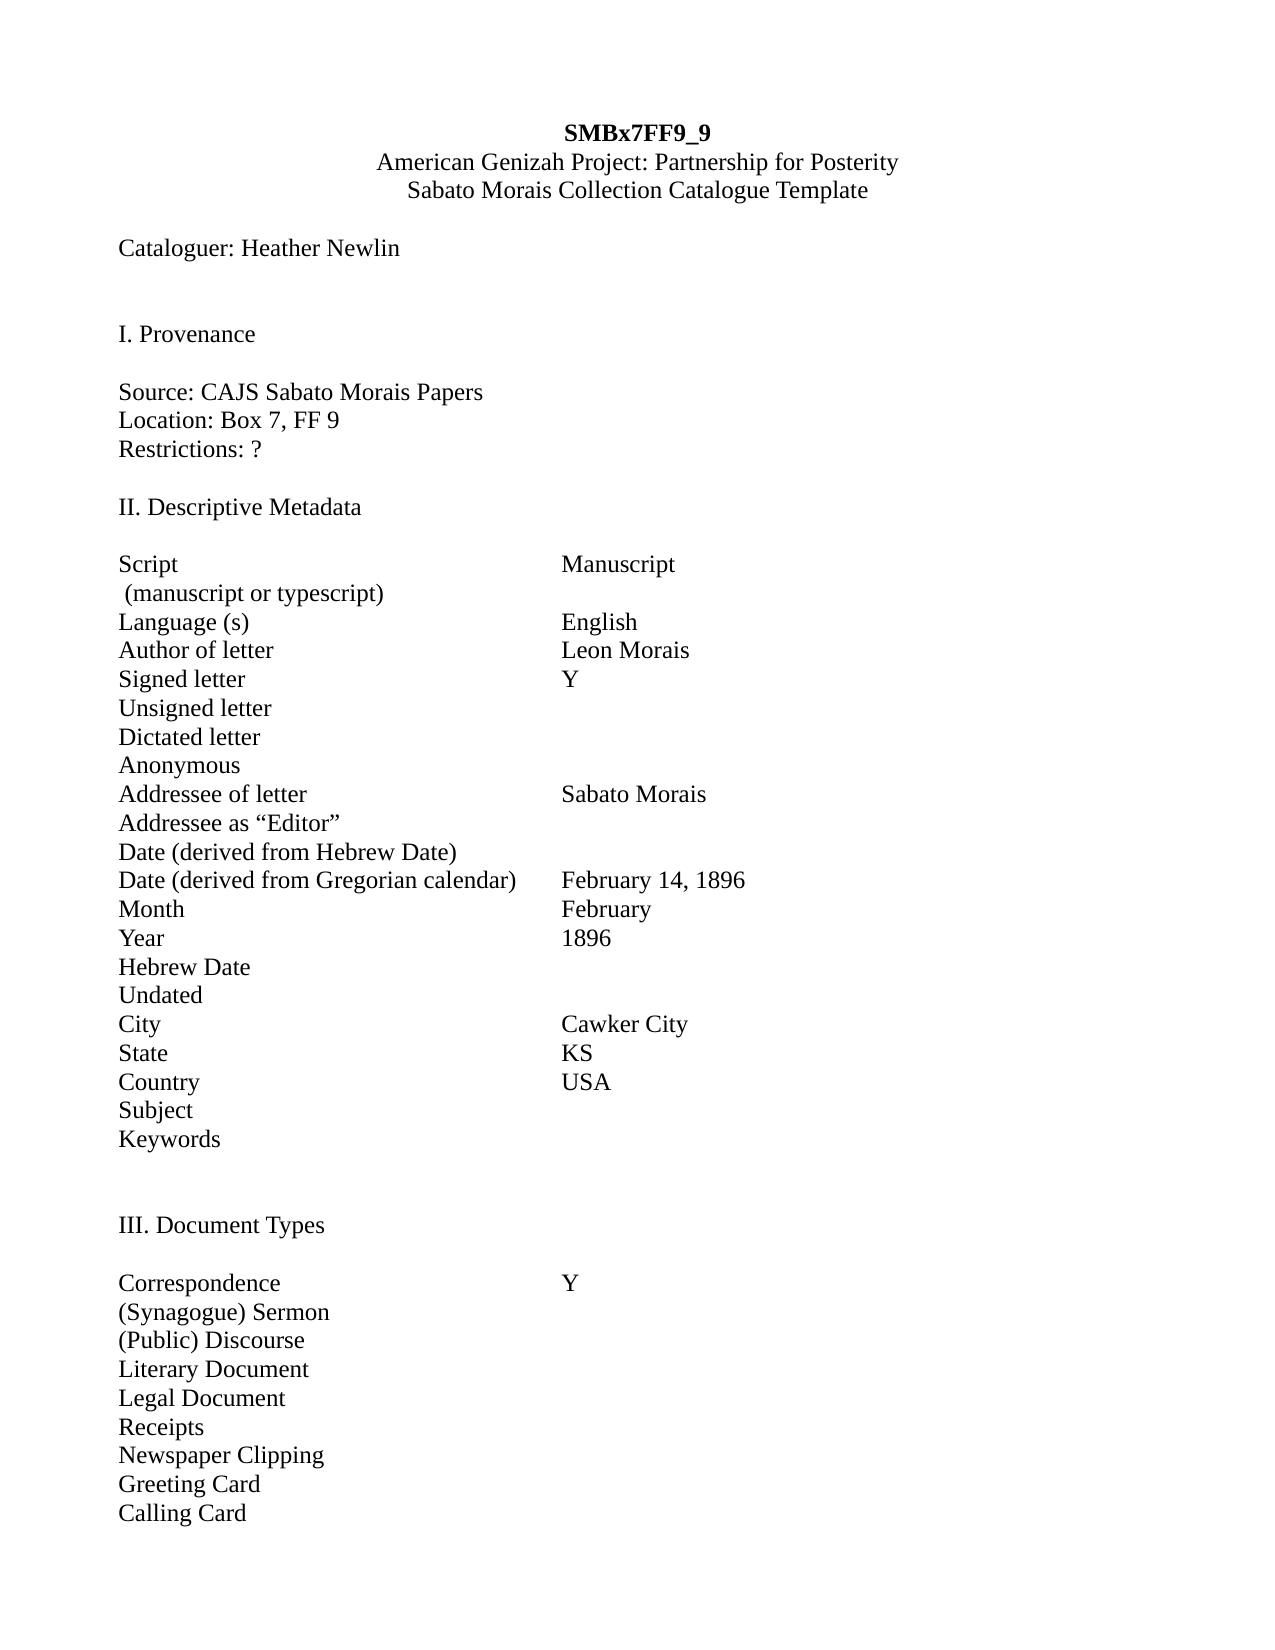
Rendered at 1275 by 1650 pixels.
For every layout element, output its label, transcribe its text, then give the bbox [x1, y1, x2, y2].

text (Synagogue) Sermon [118, 1297, 1157, 1326]
text State KS [118, 1038, 1157, 1067]
text (manuscript or typescript) [118, 578, 1157, 607]
text Cataloguer: Heather Newlin [118, 233, 1157, 262]
text Author of letter Leon Morais [118, 636, 1157, 664]
text Restrictions: ? [118, 434, 1157, 463]
text Country USA [118, 1067, 1157, 1096]
text Receipts [118, 1412, 1157, 1441]
text Dictated letter [118, 722, 1157, 751]
text Date (derived from Hebrew Date) [118, 837, 1157, 866]
text Source: CAJS Sabato Morais Papers [118, 377, 1157, 406]
text Script Manuscript [118, 549, 1157, 578]
text Language (s) English [118, 607, 1157, 636]
text SMBx7FF9_9 [118, 118, 1157, 147]
text II. Descriptive Metadata [118, 492, 1157, 521]
text Addressee of letter Sabato Morais [118, 779, 1157, 808]
text American Genizah Project: Partnership for Posterity [118, 147, 1157, 176]
text Hebrew Date [118, 952, 1157, 981]
text Signed letter Y [118, 664, 1157, 693]
text Greeting Card [118, 1469, 1157, 1498]
text Unsigned letter [118, 693, 1157, 722]
text Legal Document [118, 1383, 1157, 1412]
text Newspaper Clipping [118, 1441, 1157, 1469]
text City Cawker City [118, 1009, 1157, 1038]
text Calling Card [118, 1498, 1157, 1527]
text Date (derived from Gregorian calendar) February 14, 1896 [118, 866, 1157, 894]
text I. Provenance [118, 319, 1157, 348]
text Literary Document [118, 1354, 1157, 1383]
text Addressee as “Editor” [118, 808, 1157, 837]
text Keywords [118, 1124, 1157, 1153]
text Undated [118, 981, 1157, 1009]
text Year 1896 [118, 923, 1157, 952]
text III. Document Types [118, 1211, 1157, 1239]
text Sabato Morais Collection Catalogue Template [118, 176, 1157, 204]
text Anonymous [118, 751, 1157, 779]
text (Public) Discourse [118, 1326, 1157, 1354]
text Correspondence Y [118, 1268, 1157, 1297]
text Subject [118, 1096, 1157, 1124]
text Month February [118, 894, 1157, 923]
text Location: Box 7, FF 9 [118, 406, 1157, 434]
